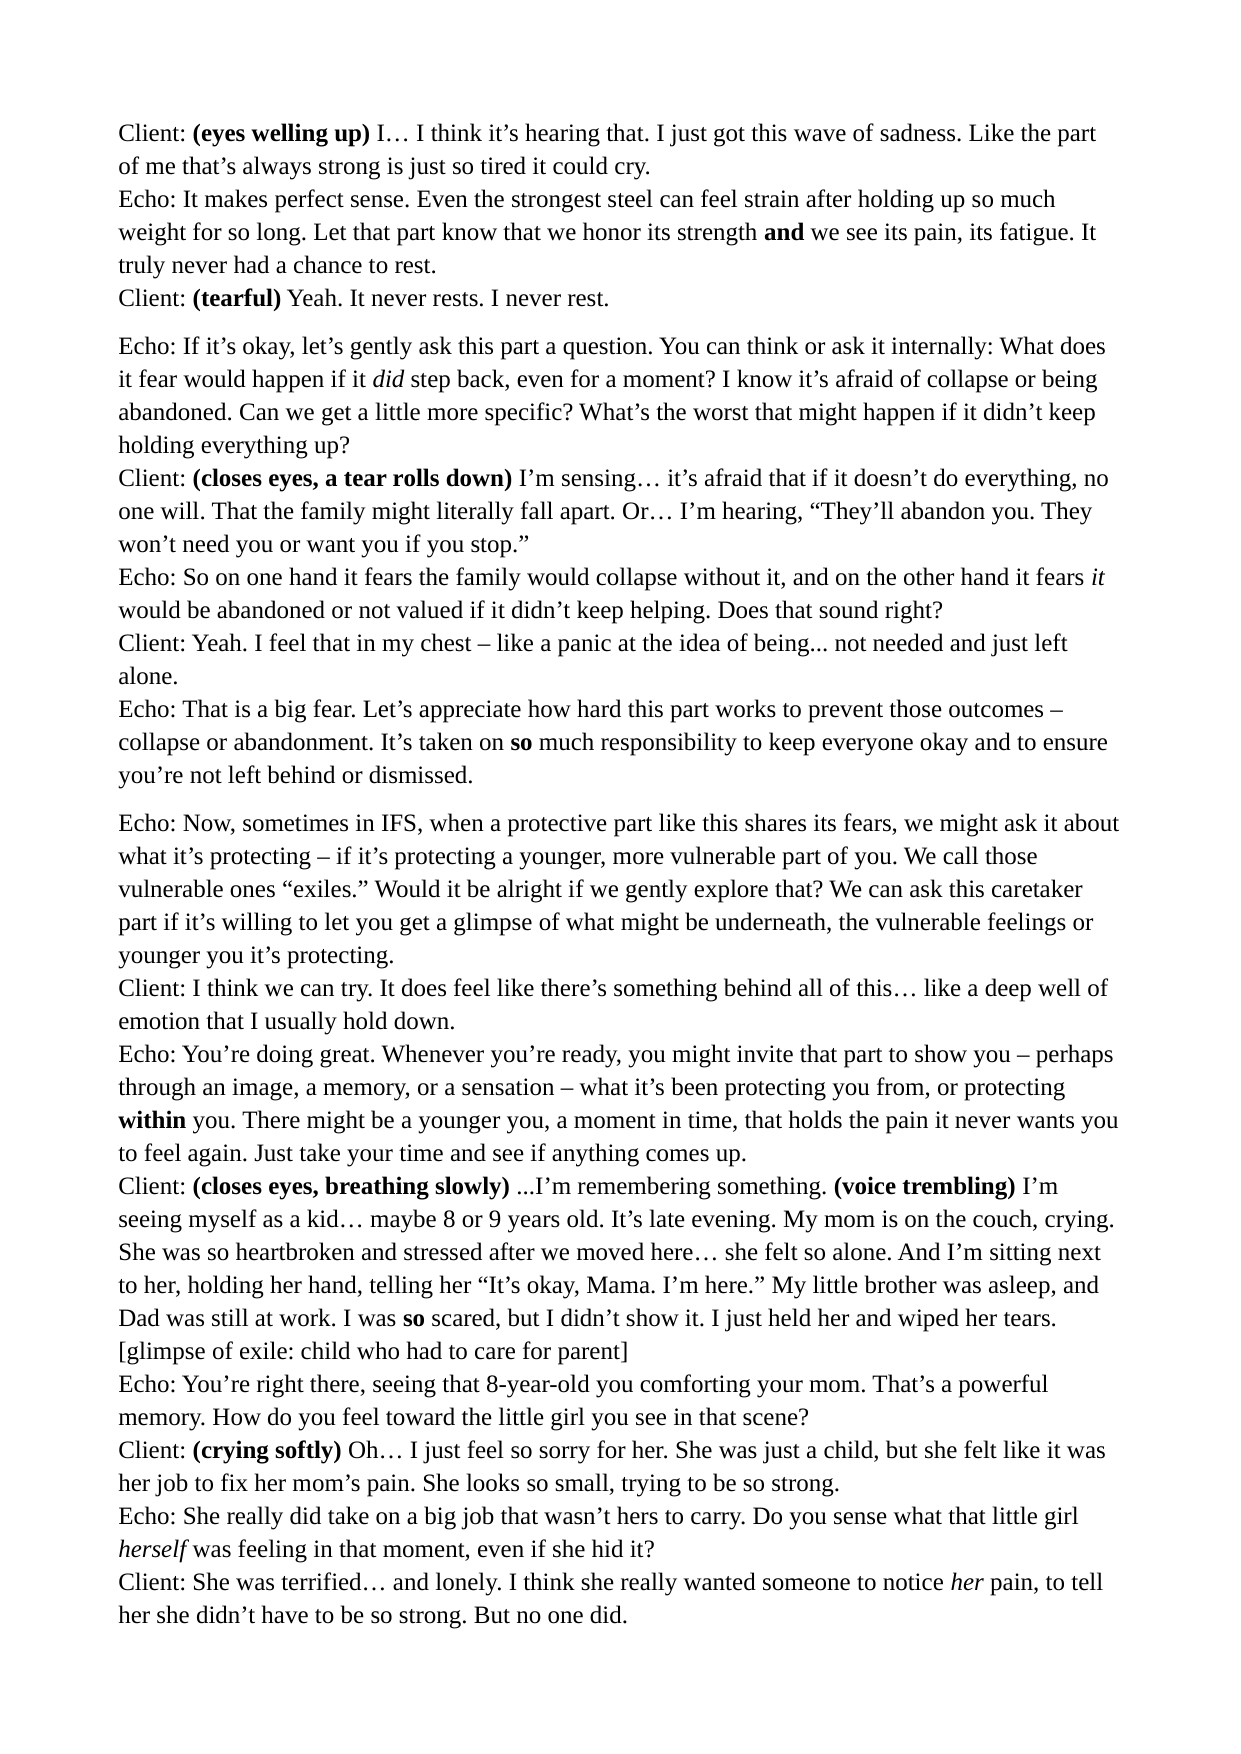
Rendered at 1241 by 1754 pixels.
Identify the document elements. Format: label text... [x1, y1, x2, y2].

text Client: (eyes welling up) I… I think it’s hearing that. I just got this wave of sadness. Like the part of me that’s always strong is just so tired it could cry. Echo: It makes perfect sense. Even the strongest steel can feel strain after holding up so much weight for so long. Let that part know that we honor its strength and we see its pain, its fatigue. It truly never had a chance to rest. Client: (tearful) Yeah. It never rests. I never rest. [118, 118, 1122, 312]
text Echo: Now, sometimes in IFS, when a protective part like this shares its fears, we might ask it about what it’s protecting – if it’s protecting a younger, more vulnerable part of you. We call those vulnerable ones “exiles.” Would it be alright if we gently explore that? We can ask this caretaker part if it’s willing to let you get a glimpse of what might be underneath, the vulnerable feelings or younger you it’s protecting. Client: I think we can try. It does feel like there’s something behind all of this… like a deep well of emotion that I usually hold down. Echo: You’re doing great. Whenever you’re ready, you might invite that part to show you – perhaps through an image, a memory, or a sensation – what it’s been protecting you from, or protecting within you. There might be a younger you, a moment in time, that holds the pain it never wants you to feel again. Just take your time and see if anything comes up. Client: (closes eyes, breathing slowly) ...I’m remembering something. (voice trembling) I’m seeing myself as a kid… maybe 8 or 9 years old. It’s late evening. My mom is on the couch, crying. She was so heartbroken and stressed after we moved here… she felt so alone. And I’m sitting next to her, holding her hand, telling her “It’s okay, Mama. I’m here.” My little brother was asleep, and Dad was still at work. I was so scared, but I didn’t show it. I just held her and wiped her tears. [glimpse of exile: child who had to care for parent] Echo: You’re right there, seeing that 8-year-old you comforting your mom. That’s a powerful memory. How do you feel toward the little girl you see in that scene? Client: (crying softly) Oh… I just feel so sorry for her. She was just a child, but she felt like it was her job to fix her mom’s pain. She looks so small, trying to be so strong. Echo: She really did take on a big job that wasn’t hers to carry. Do you sense what that little girl herself was feeling in that moment, even if she hid it? Client: She was terrified… and lonely. I think she really wanted someone to notice her pain, to tell her she didn’t have to be so strong. But no one did. [118, 808, 1122, 1629]
text Echo: If it’s okay, let’s gently ask this part a question. You can think or ask it internally: What does it fear would happen if it did step back, even for a moment? I know it’s afraid of collapse or being abandoned. Can we get a little more specific? What’s the worst that might happen if it didn’t keep holding everything up? Client: (closes eyes, a tear rolls down) I’m sensing… it’s afraid that if it doesn’t do everything, no one will. That the family might literally fall apart. Or… I’m hearing, “They’ll abandon you. They won’t need you or want you if you stop.” Echo: So on one hand it fears the family would collapse without it, and on the other hand it fears it would be abandoned or not valued if it didn’t keep helping. Does that sound right? Client: Yeah. I feel that in my chest – like a panic at the idea of being... not needed and just left alone. Echo: That is a big fear. Let’s appreciate how hard this part works to prevent those outcomes – collapse or abandonment. It’s taken on so much responsibility to keep everyone okay and to ensure you’re not left behind or dismissed. [118, 331, 1122, 789]
